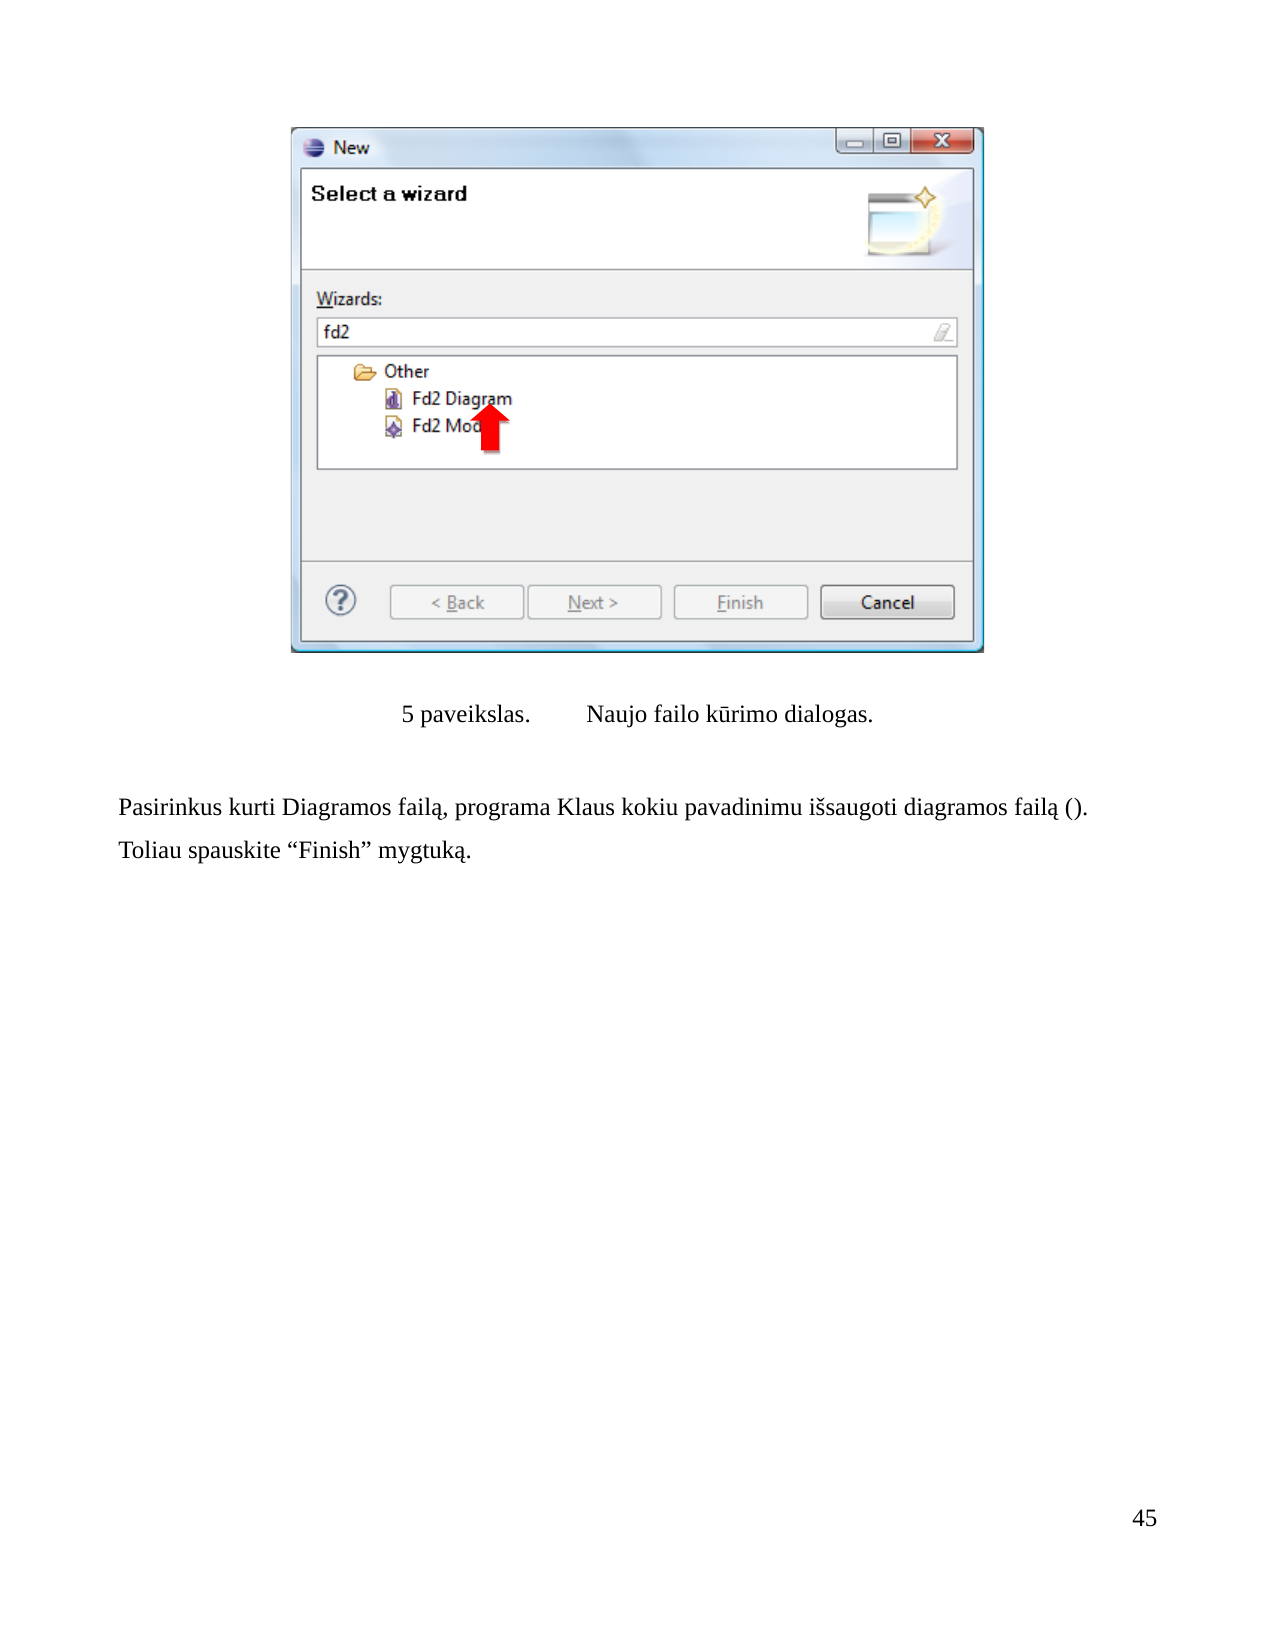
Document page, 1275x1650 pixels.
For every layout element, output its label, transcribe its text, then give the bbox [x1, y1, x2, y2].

text Pasirinkus kurti Diagramos failą, programa Klaus kokiu pavadinimu išsaugoti diagramos failą (). Toliau spauskite “Finish” mygtuką. [118, 792, 1157, 864]
list Naujo failo kūrimo dialogas. [118, 699, 1157, 728]
picture [290, 127, 985, 653]
